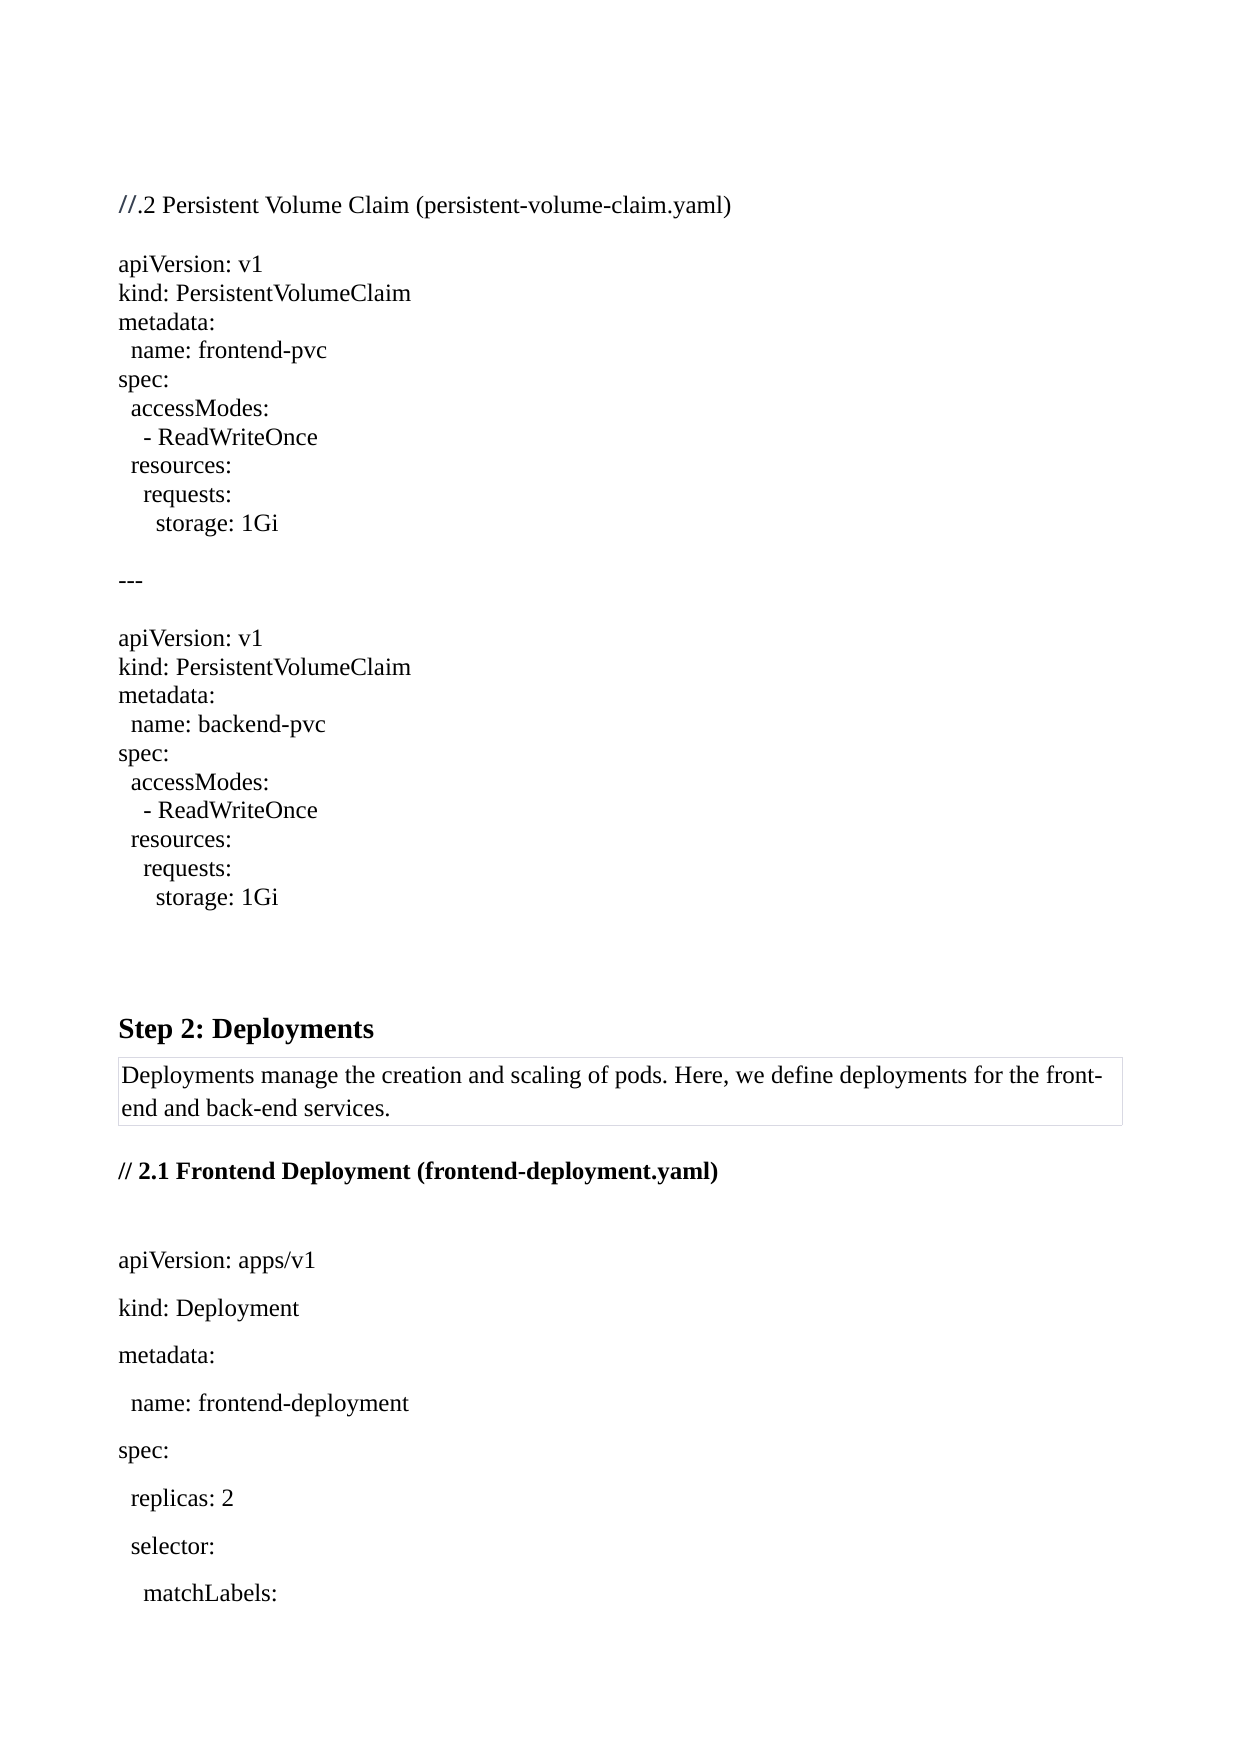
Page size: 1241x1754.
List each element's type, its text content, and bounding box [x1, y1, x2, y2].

text spec: [118, 738, 1122, 767]
subtitle // 2.1 Frontend Deployment (frontend-deployment.yaml) [118, 1156, 1122, 1185]
text kind: Deployment [118, 1293, 1122, 1322]
text - ReadWriteOnce [118, 795, 1122, 824]
text matchLabels: [118, 1578, 1122, 1607]
text kind: PersistentVolumeClaim [118, 652, 1122, 680]
text requests: [118, 853, 1122, 882]
text storage: 1Gi [118, 508, 1122, 537]
text apiVersion: v1 [118, 623, 1122, 652]
text name: frontend-deployment [118, 1388, 1122, 1417]
text //.2 Persistent Volume Claim (persistent-volume-claim.yaml) [118, 186, 1122, 220]
text - ReadWriteOnce [118, 422, 1122, 450]
text storage: 1Gi [118, 882, 1122, 910]
text requests: [118, 479, 1122, 508]
text apiVersion: v1 [118, 249, 1122, 278]
text resources: [118, 450, 1122, 479]
subtitle Step 2: Deployments [118, 1011, 1122, 1045]
text --- [118, 565, 1122, 594]
text selector: [118, 1531, 1122, 1559]
text name: frontend-pvc [118, 335, 1122, 364]
text spec: [118, 364, 1122, 393]
text replicas: 2 [118, 1483, 1122, 1512]
text name: backend-pvc [118, 709, 1122, 738]
text resources: [118, 824, 1122, 853]
text metadata: [118, 680, 1122, 709]
text spec: [118, 1436, 1122, 1464]
text kind: PersistentVolumeClaim [118, 278, 1122, 307]
text metadata: [118, 1340, 1122, 1369]
text Deployments manage the creation and scaling of pods. Here, we define deployments for the front-end and back-end services. [119, 1058, 1122, 1125]
text accessModes: [118, 393, 1122, 422]
text apiVersion: apps/v1 [118, 1245, 1122, 1274]
text accessModes: [118, 767, 1122, 795]
text metadata: [118, 307, 1122, 335]
